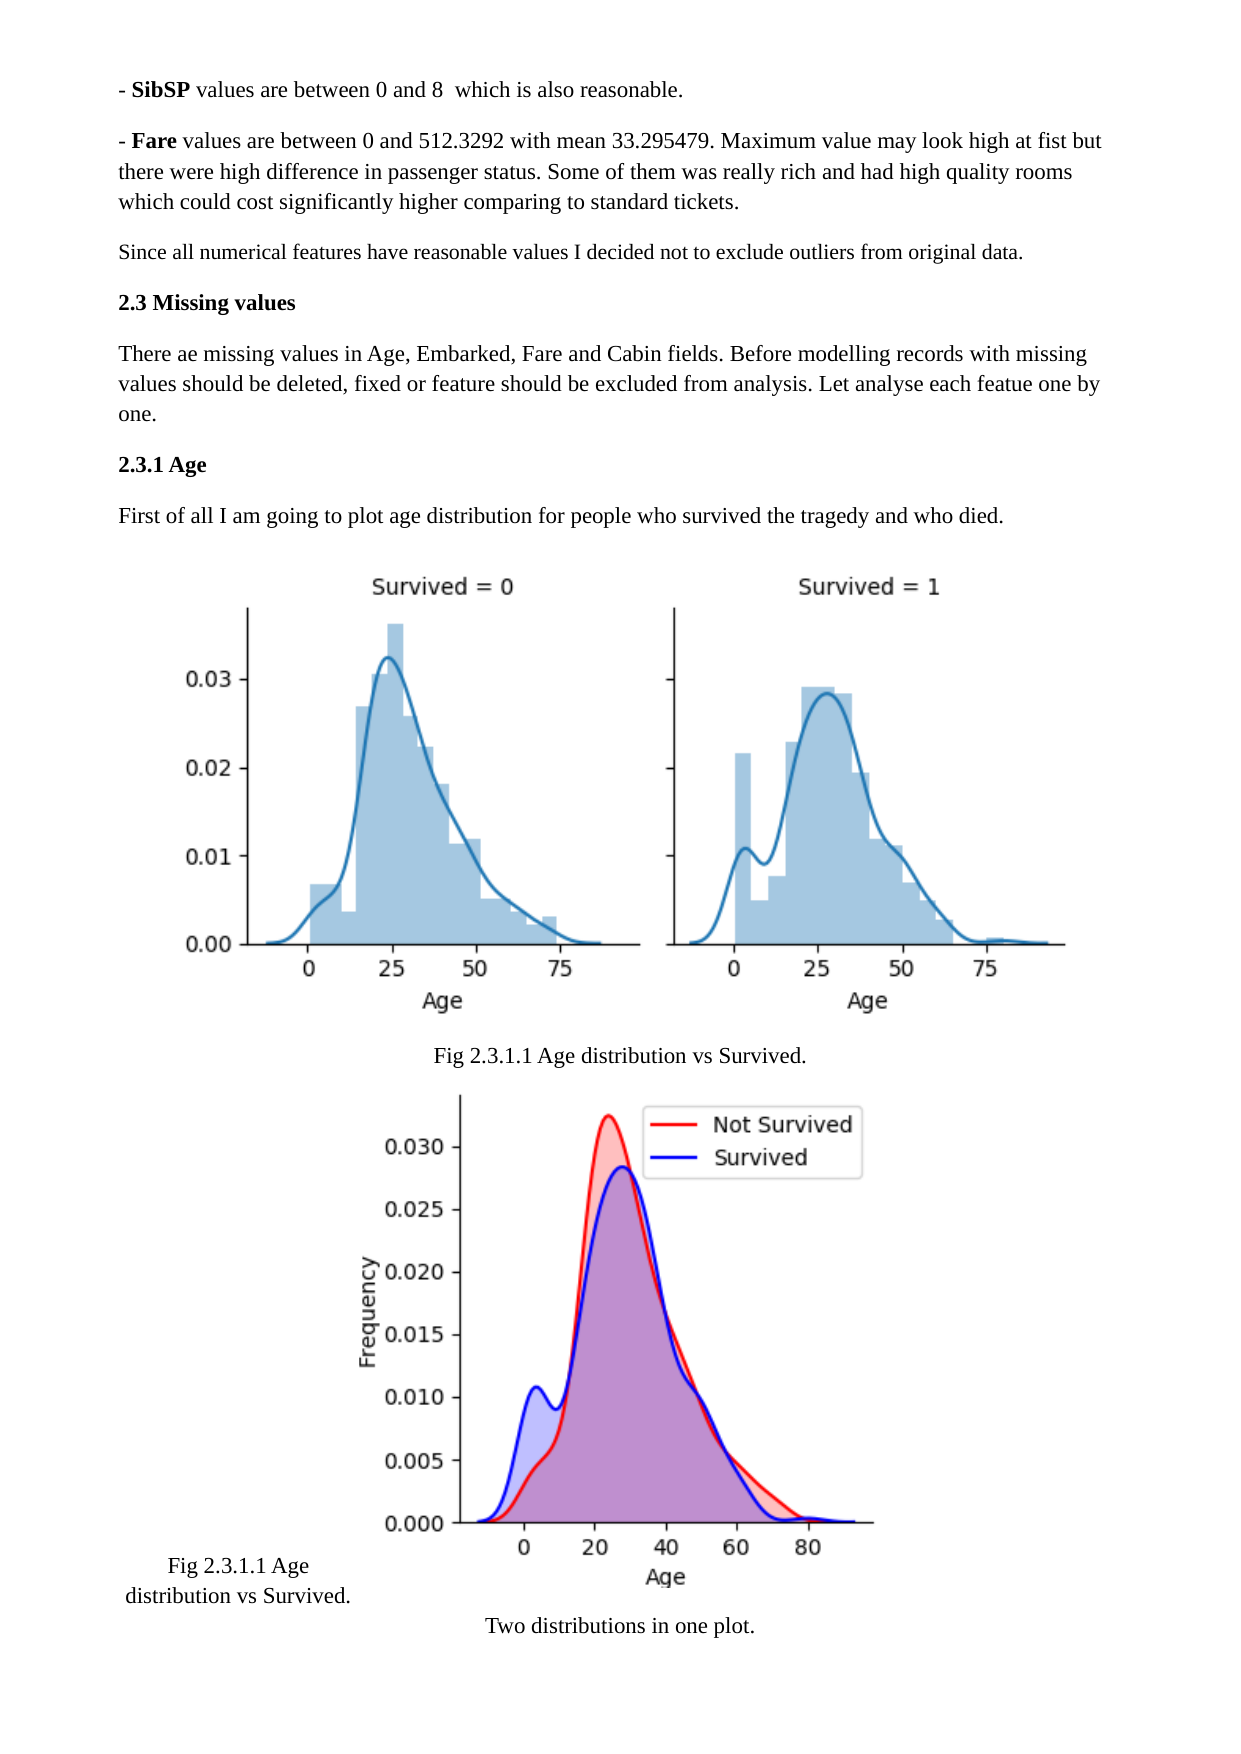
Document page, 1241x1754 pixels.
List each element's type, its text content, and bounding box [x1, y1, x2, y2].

text Fig 2.3.1.1 Age distribution vs Survived. Two distributions in one plot. [118, 1552, 1122, 1639]
text - SibSP values are between 0 and 8 which is also reasonable. [118, 77, 1122, 103]
text - Fare values are between 0 and 512.3292 with mean 33.295479. Maximum value may look high at fist but there were high difference in passenger status. Some of them was really rich and had high quality rooms which could cost significantly higher comparing to standard tickets. [118, 128, 1122, 214]
picture [146, 553, 1094, 1038]
text 2.3.1 Age [118, 451, 1122, 478]
text First of all I am going to plot age distribution for people who survived the tragedy and who died. [118, 502, 1122, 529]
text Since all numerical features have reasonable values I decided not to exclude outliers from original data. [118, 239, 1122, 264]
text There ae missing values in Age, Embarked, Fare and Cabin fields. Before modelling records with missing values should be deleted, fixed or feature should be excluded from analysis. Let analyse each featue one by one. [118, 340, 1122, 427]
text Fig 2.3.1.1 Age distribution vs Survived. [118, 553, 1122, 1068]
picture [358, 1092, 882, 1588]
text 2.3 Missing values [118, 289, 1122, 315]
